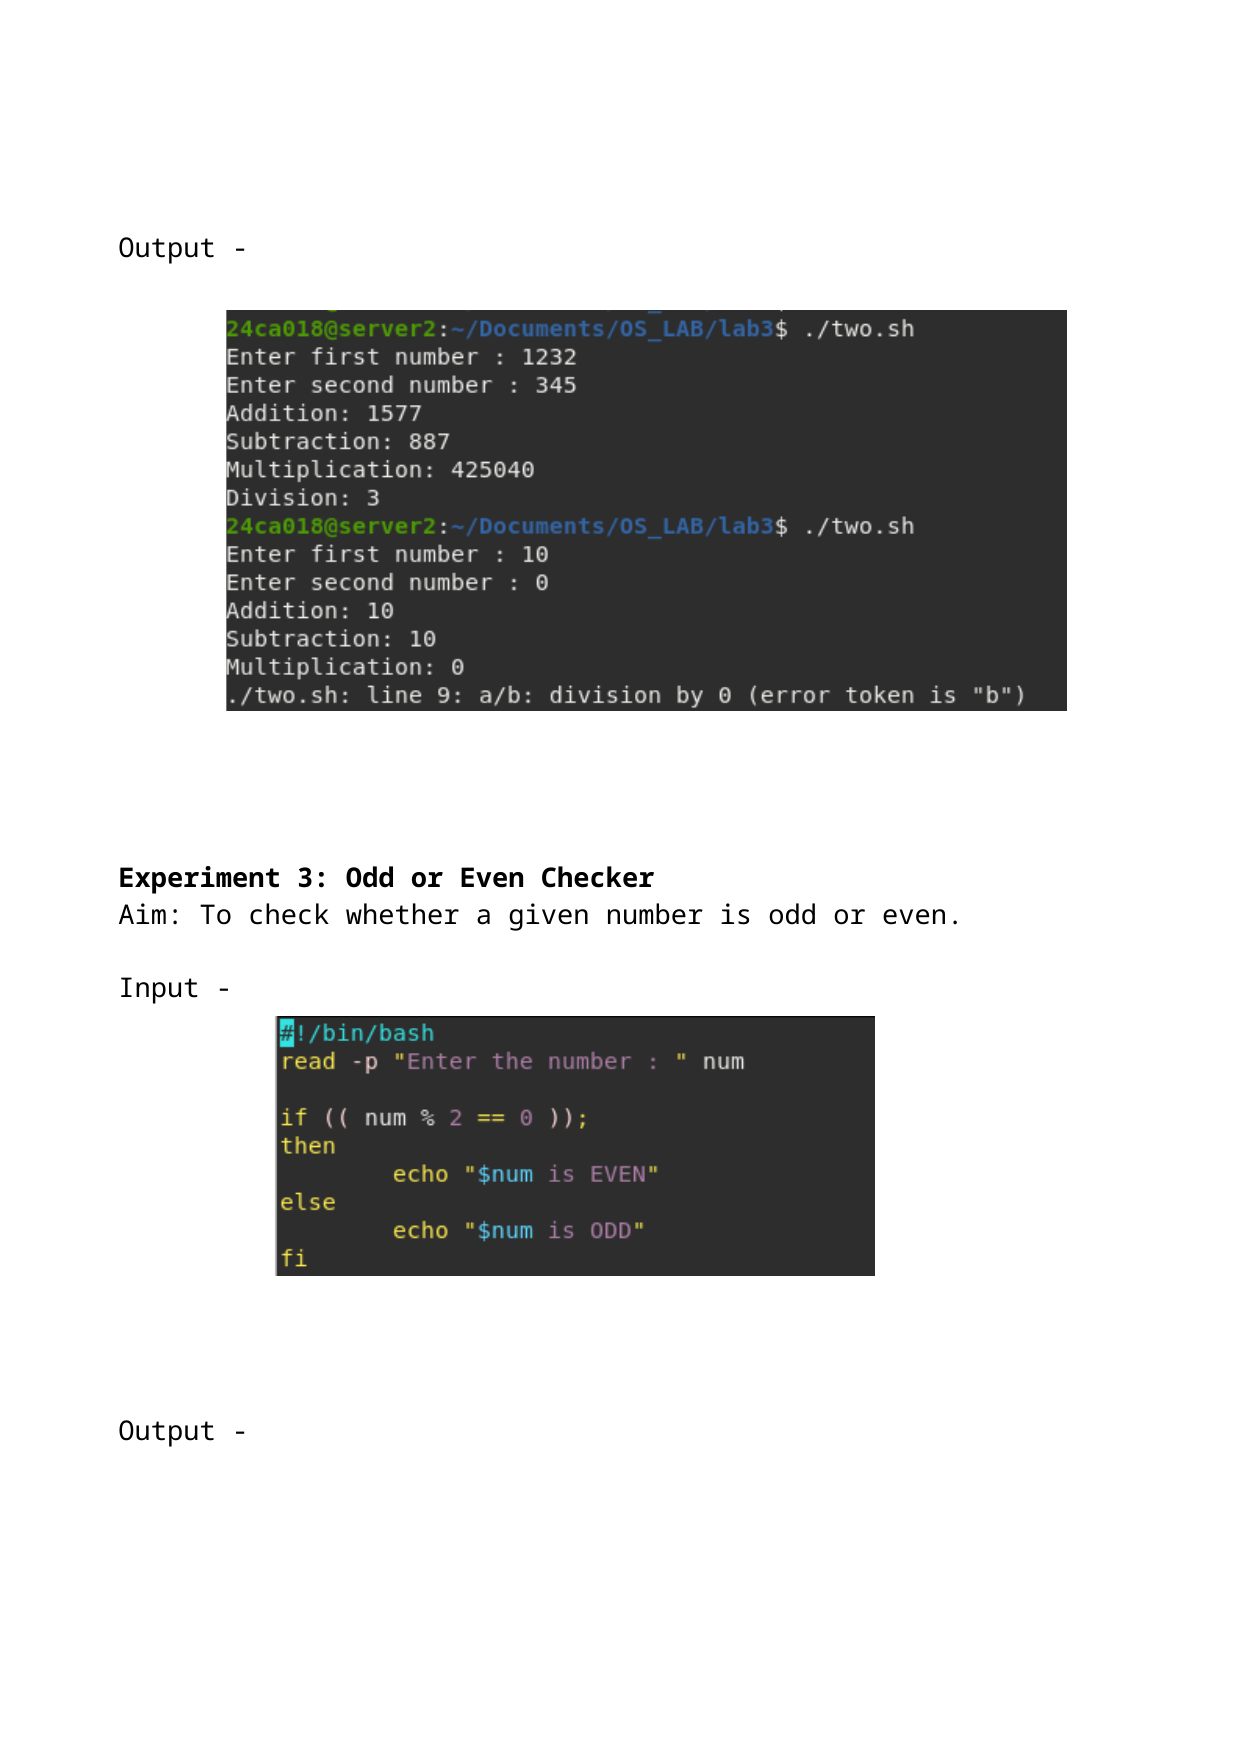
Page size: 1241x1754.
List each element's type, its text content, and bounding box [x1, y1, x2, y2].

text Output - [118, 229, 1122, 266]
text Experiment 3: Odd or Even Checker [118, 858, 1122, 895]
picture [226, 310, 1067, 711]
text Aim: To check whether a given number is odd or even. [118, 895, 1122, 932]
text Output - [118, 1411, 1122, 1448]
picture [274, 1016, 875, 1276]
text Input - [118, 969, 1122, 1006]
